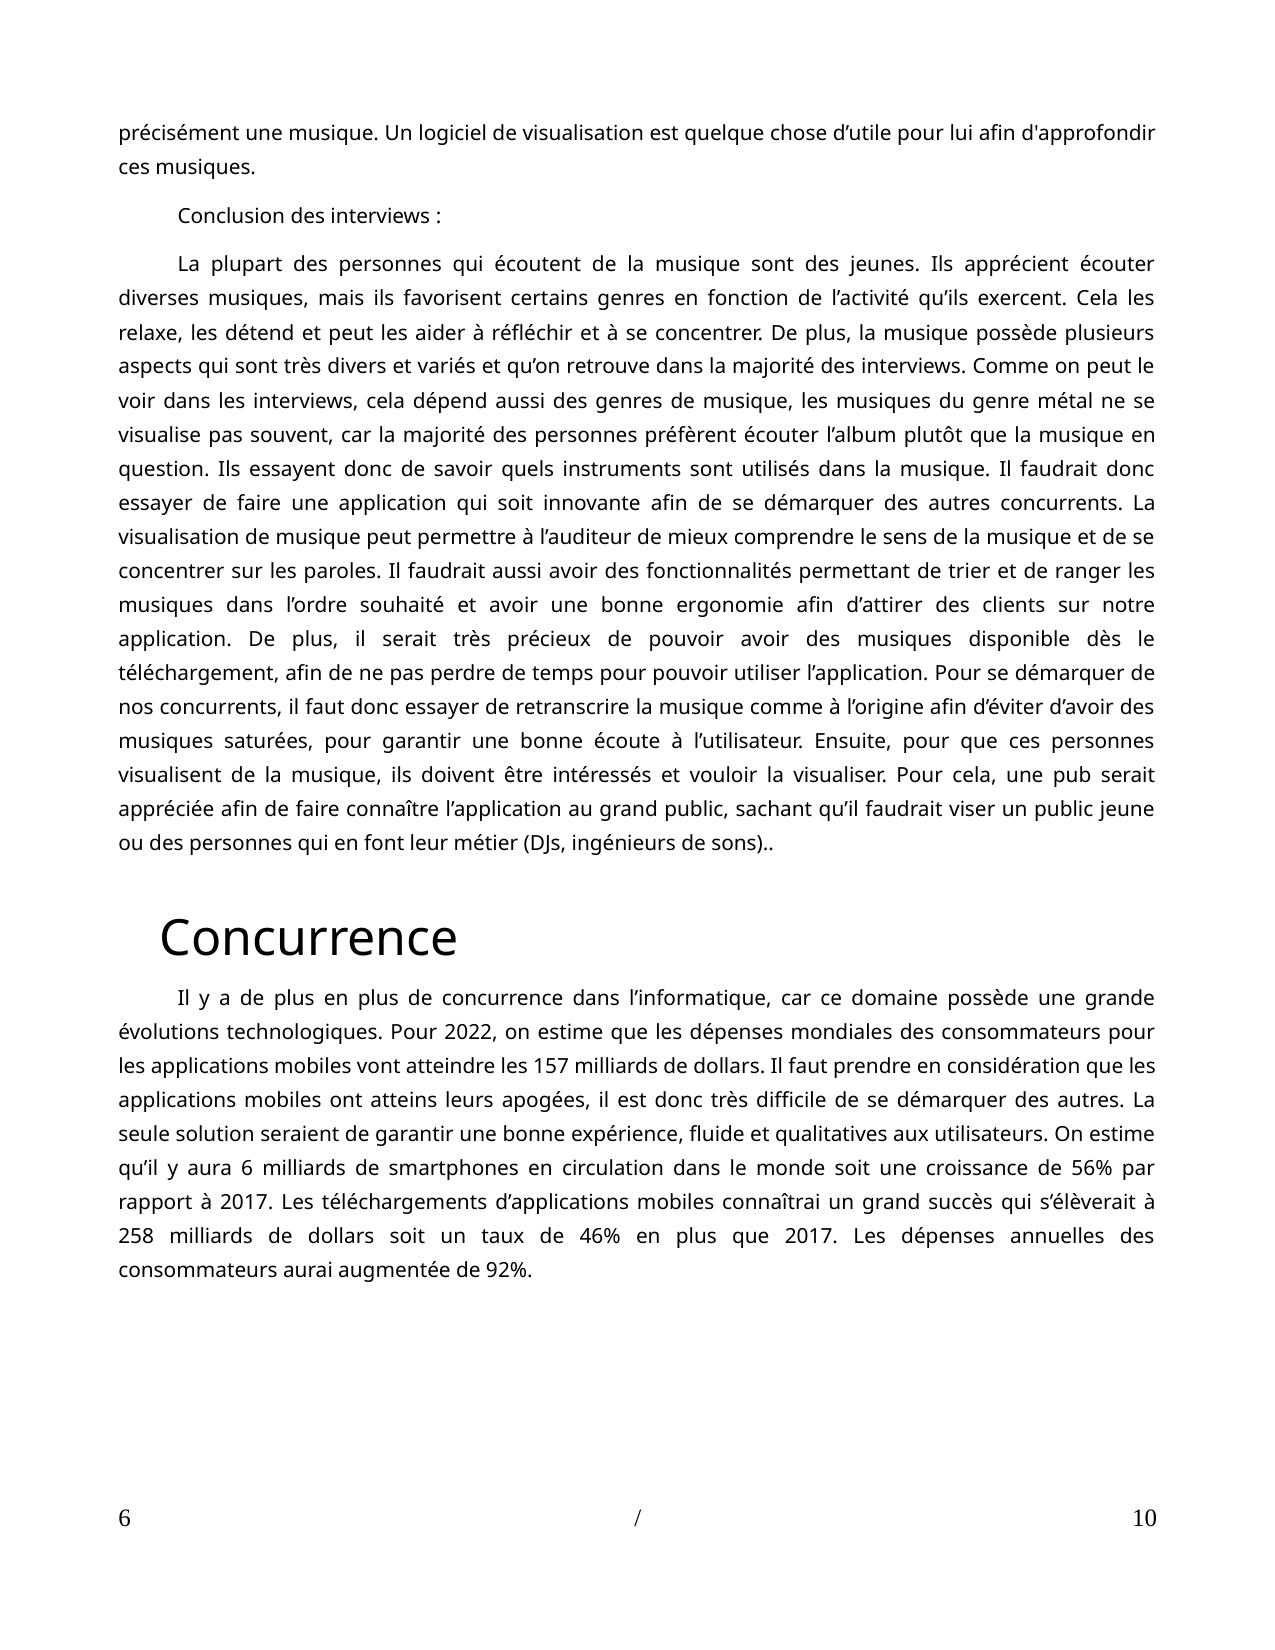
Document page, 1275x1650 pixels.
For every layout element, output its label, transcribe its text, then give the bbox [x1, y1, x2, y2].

text Il y a de plus en plus de concurrence dans l’informatique, car ce domaine possède une grande évolutions technologiques. Pour 2022, on estime que les dépenses mondiales des consommateurs pour les applications mobiles vont atteindre les 157 milliards de dollars. Il faut prendre en considération que les applications mobiles ont atteins leurs apogées, il est donc très difficile de se démarquer des autres. La seule solution seraient de garantir une bonne expérience, fluide et qualitatives aux utilisateurs. On estime qu’il y aura 6 milliards de smartphones en circulation dans le monde soit une croissance de 56% par rapport à 2017. Les téléchargements d’applications mobiles connaîtrai un grand succès qui s’élèverait à 258 milliards de dollars soit un taux de 46% en plus que 2017. Les dépenses annuelles des consommateurs aurai augmentée de 92%. [118, 983, 1157, 1284]
subtitle Concurrence [159, 902, 1157, 970]
text La plupart des personnes qui écoutent de la musique sont des jeunes. Ils apprécient écouter diverses musiques, mais ils favorisent certains genres en fonction de l’activité qu’ils exercent. Cela les relaxe, les détend et peut les aider à réfléchir et à se concentrer. De plus, la musique possède plusieurs aspects qui sont très divers et variés et qu’on retrouve dans la majorité des interviews. Comme on peut le voir dans les interviews, cela dépend aussi des genres de musique, les musiques du genre métal ne se visualise pas souvent, car la majorité des personnes préfèrent écouter l’album plutôt que la musique en question. Ils essayent donc de savoir quels instruments sont utilisés dans la musique. Il faudrait donc essayer de faire une application qui soit innovante afin de se démarquer des autres concurrents. La visualisation de musique peut permettre à l’auditeur de mieux comprendre le sens de la musique et de se concentrer sur les paroles. Il faudrait aussi avoir des fonctionnalités permettant de trier et de ranger les musiques dans l’ordre souhaité et avoir une bonne ergonomie afin d’attirer des clients sur notre application. De plus, il serait très précieux de pouvoir avoir des musiques disponible dès le téléchargement, afin de ne pas perdre de temps pour pouvoir utiliser l’application. Pour se démarquer de nos concurrents, il faut donc essayer de retranscrire la musique comme à l’origine afin d’éviter d’avoir des musiques saturées, pour garantir une bonne écoute à l’utilisateur. Ensuite, pour que ces personnes visualisent de la musique, ils doivent être intéressés et vouloir la visualiser. Pour cela, une pub serait appréciée afin de faire connaître l’application au grand public, sachant qu’il faudrait viser un public jeune ou des personnes qui en font leur métier (DJs, ingénieurs de sons).. [118, 249, 1157, 857]
text Conclusion des interviews : [118, 201, 1157, 229]
text précisément une musique. Un logiciel de visualisation est quelque chose d’utile pour lui afin d'approfondir ces musiques. [118, 118, 1157, 181]
